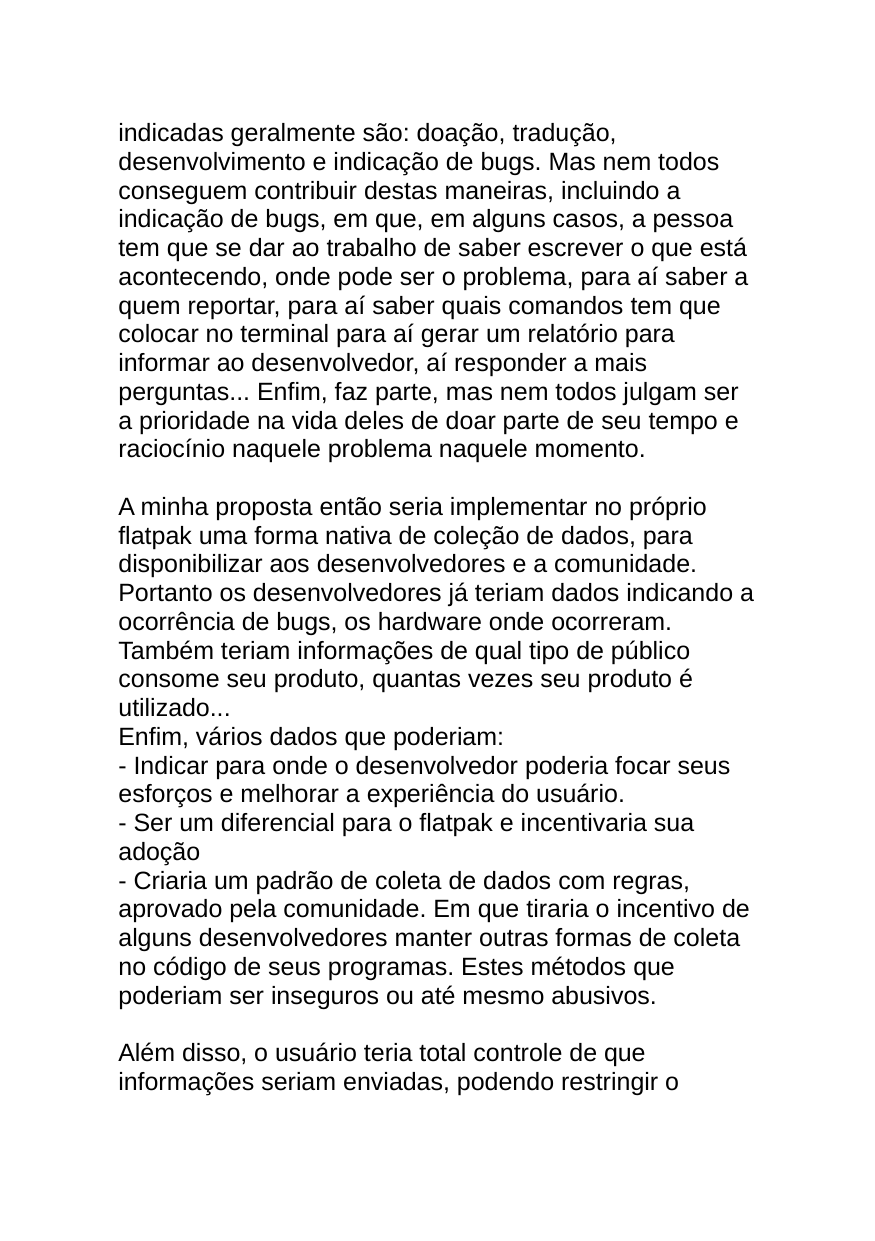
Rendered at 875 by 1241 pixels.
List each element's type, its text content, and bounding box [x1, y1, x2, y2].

text Enfim, vários dados que poderiam: [118, 722, 756, 751]
text - Ser um diferencial para o flatpak e incentivaria sua adoção [118, 808, 756, 866]
text A minha proposta então seria implementar no próprio flatpak uma forma nativa de coleção de dados, para disponibilizar aos desenvolvedores e a comunidade. Portanto os desenvolvedores já teriam dados indicando a ocorrência de bugs, os hardware onde ocorreram. Também teriam informações de qual tipo de público consome seu produto, quantas vezes seu produto é utilizado... [118, 492, 756, 722]
text Além disso, o usuário teria total controle de que informações seriam enviadas, podendo restringir o [118, 1038, 756, 1096]
text indicadas geralmente são: doação, tradução, desenvolvimento e indicação de bugs. Mas nem todos conseguem contribuir destas maneiras, incluindo a indicação de bugs, em que, em alguns casos, a pessoa tem que se dar ao trabalho de saber escrever o que está acontecendo, onde pode ser o problema, para aí saber a quem reportar, para aí saber quais comandos tem que colocar no terminal para aí gerar um relatório para informar ao desenvolvedor, aí responder a mais perguntas... Enfim, faz parte, mas nem todos julgam ser a prioridade na vida deles de doar parte de seu tempo e raciocínio naquele problema naquele momento. [118, 118, 756, 463]
text - Criaria um padrão de coleta de dados com regras, aprovado pela comunidade. Em que tiraria o incentivo de alguns desenvolvedores manter outras formas de coleta no código de seus programas. Estes métodos que poderiam ser inseguros ou até mesmo abusivos. [118, 866, 756, 1009]
text - Indicar para onde o desenvolvedor poderia focar seus esforços e melhorar a experiência do usuário. [118, 751, 756, 808]
